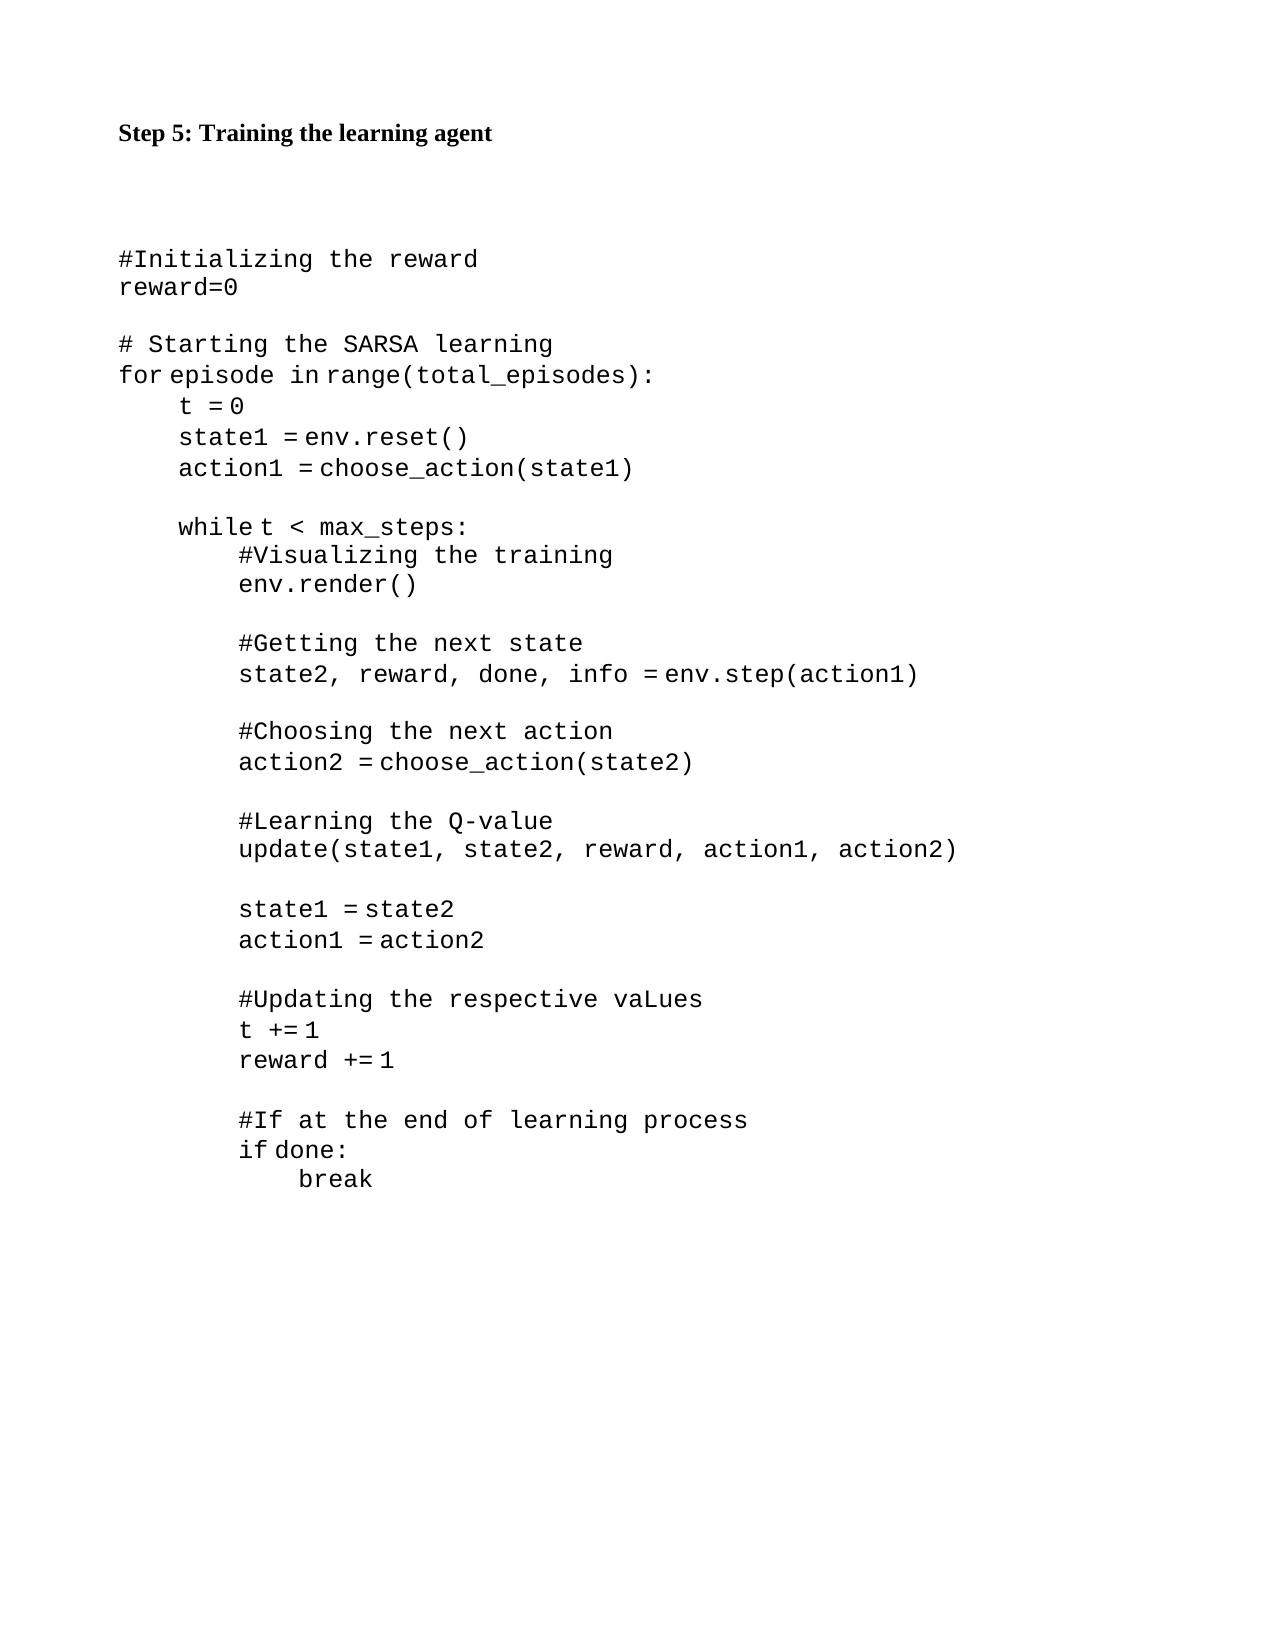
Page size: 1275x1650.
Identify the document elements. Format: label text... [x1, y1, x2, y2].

text Step 5: Training the learning agent [118, 118, 1157, 180]
table_header #Initializing the reward reward=0 # Starting the SARSA learning for episode in range(total_episodes): t = 0 state1 = env.reset() action1 = choose_action(state1) while t < max_steps: #Visualizing the training env.render() #Getting the next state state2, reward, done, info = env.step(action1) #Choosing the next action action2 = choose_action(state2) #Learning the Q-value update(state1, state2, reward, action1, action2) state1 = state2 action1 = action2 #Updating the respective vaLues t += 1 reward += 1 #If at the end of learning process if done: break [118, 246, 978, 1195]
